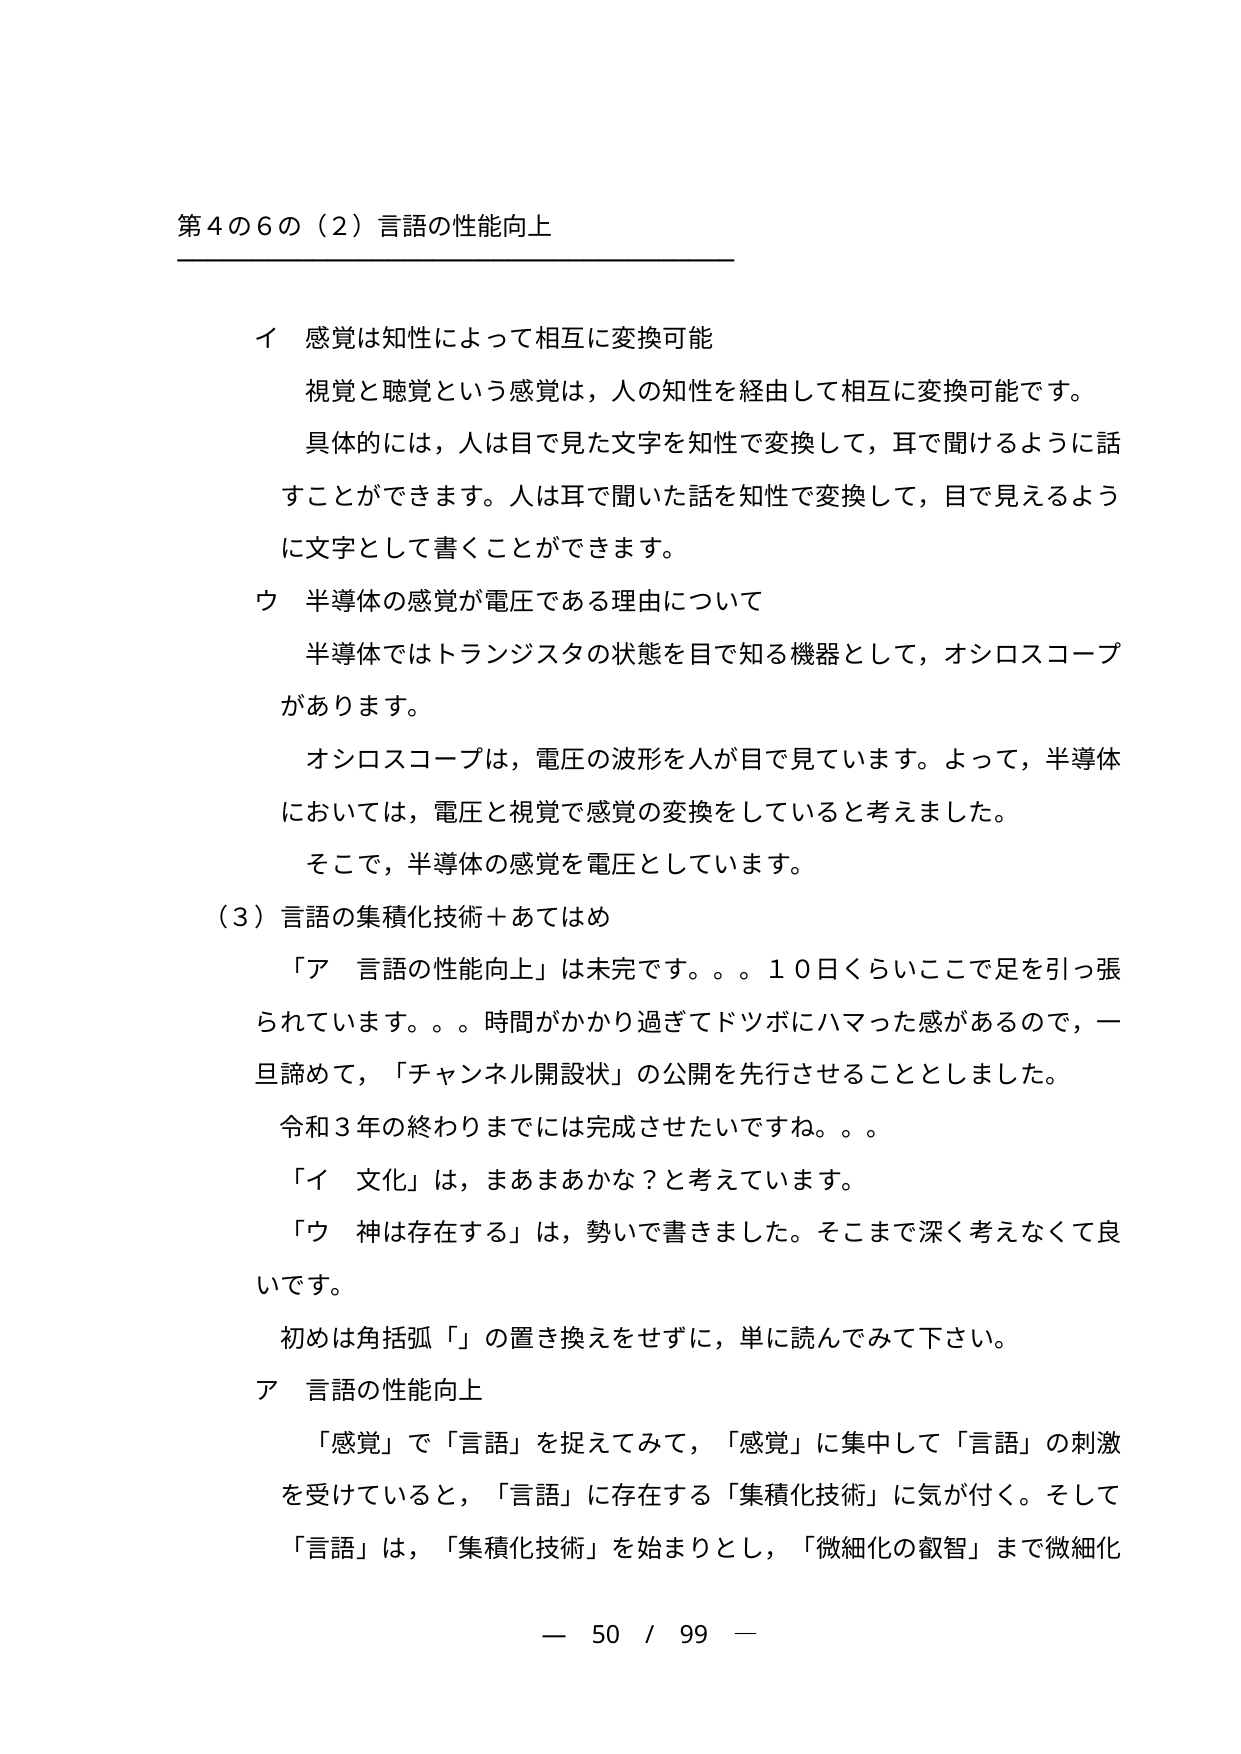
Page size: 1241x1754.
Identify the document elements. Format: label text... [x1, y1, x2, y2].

text 「ウ 神は存在する」は，勢いで書きました。そこまで深く考えなくて良いです。 [243, 1205, 1122, 1310]
subtitle 感覚は知性によって相互に変換可能 [243, 310, 1122, 363]
text 視覚と聴覚という感覚は，人の知性を経由して相互に変換可能です。 [265, 363, 1122, 416]
text 半導体ではトランジスタの状態を目で知る機器として，オシロスコープがあります。 [265, 626, 1122, 731]
text 「ア 言語の性能向上」は未完です。。。１０日くらいここで足を引っ張られています。。。時間がかかり過ぎてドツボにハマった感があるので，一旦諦めて，「チャンネル開設状」の公開を先行させることとしました。 [243, 942, 1122, 1099]
subtitle 半導体の感覚が電圧である理由について [243, 573, 1122, 626]
text そこで，半導体の感覚を電圧としています。 [265, 836, 1122, 889]
subtitle 言語の集積化技術＋あてはめ [199, 889, 1122, 942]
text 「感覚」で「言語」を捉えてみて，「感覚」に集中して「言語」の刺激を受けていると，「言語」に存在する「集積化技術」に気が付く。そして「言語」は，「集積化技術」を始まりとし，「微細化の叡智」まで微細化 [265, 1415, 1122, 1573]
text オシロスコープは，電圧の波形を人が目で見ています。よって，半導体においては，電圧と視覚で感覚の変換をしていると考えました。 [265, 731, 1122, 836]
text 「イ 文化」は，まあまあかな？と考えています。 [243, 1152, 1122, 1205]
text 令和３年の終わりまでには完成させたいですね。。。 [243, 1099, 1122, 1152]
text 初めは角括弧「」の置き換えをせずに，単に読んでみて下さい。 [243, 1310, 1122, 1362]
subtitle 言語の性能向上 [243, 1362, 1122, 1415]
text 具体的には，人は目で見た文字を知性で変換して，耳で聞けるように話すことができます。人は耳で聞いた話を知性で変換して，目で見えるように文字として書くことができます。 [265, 416, 1122, 573]
